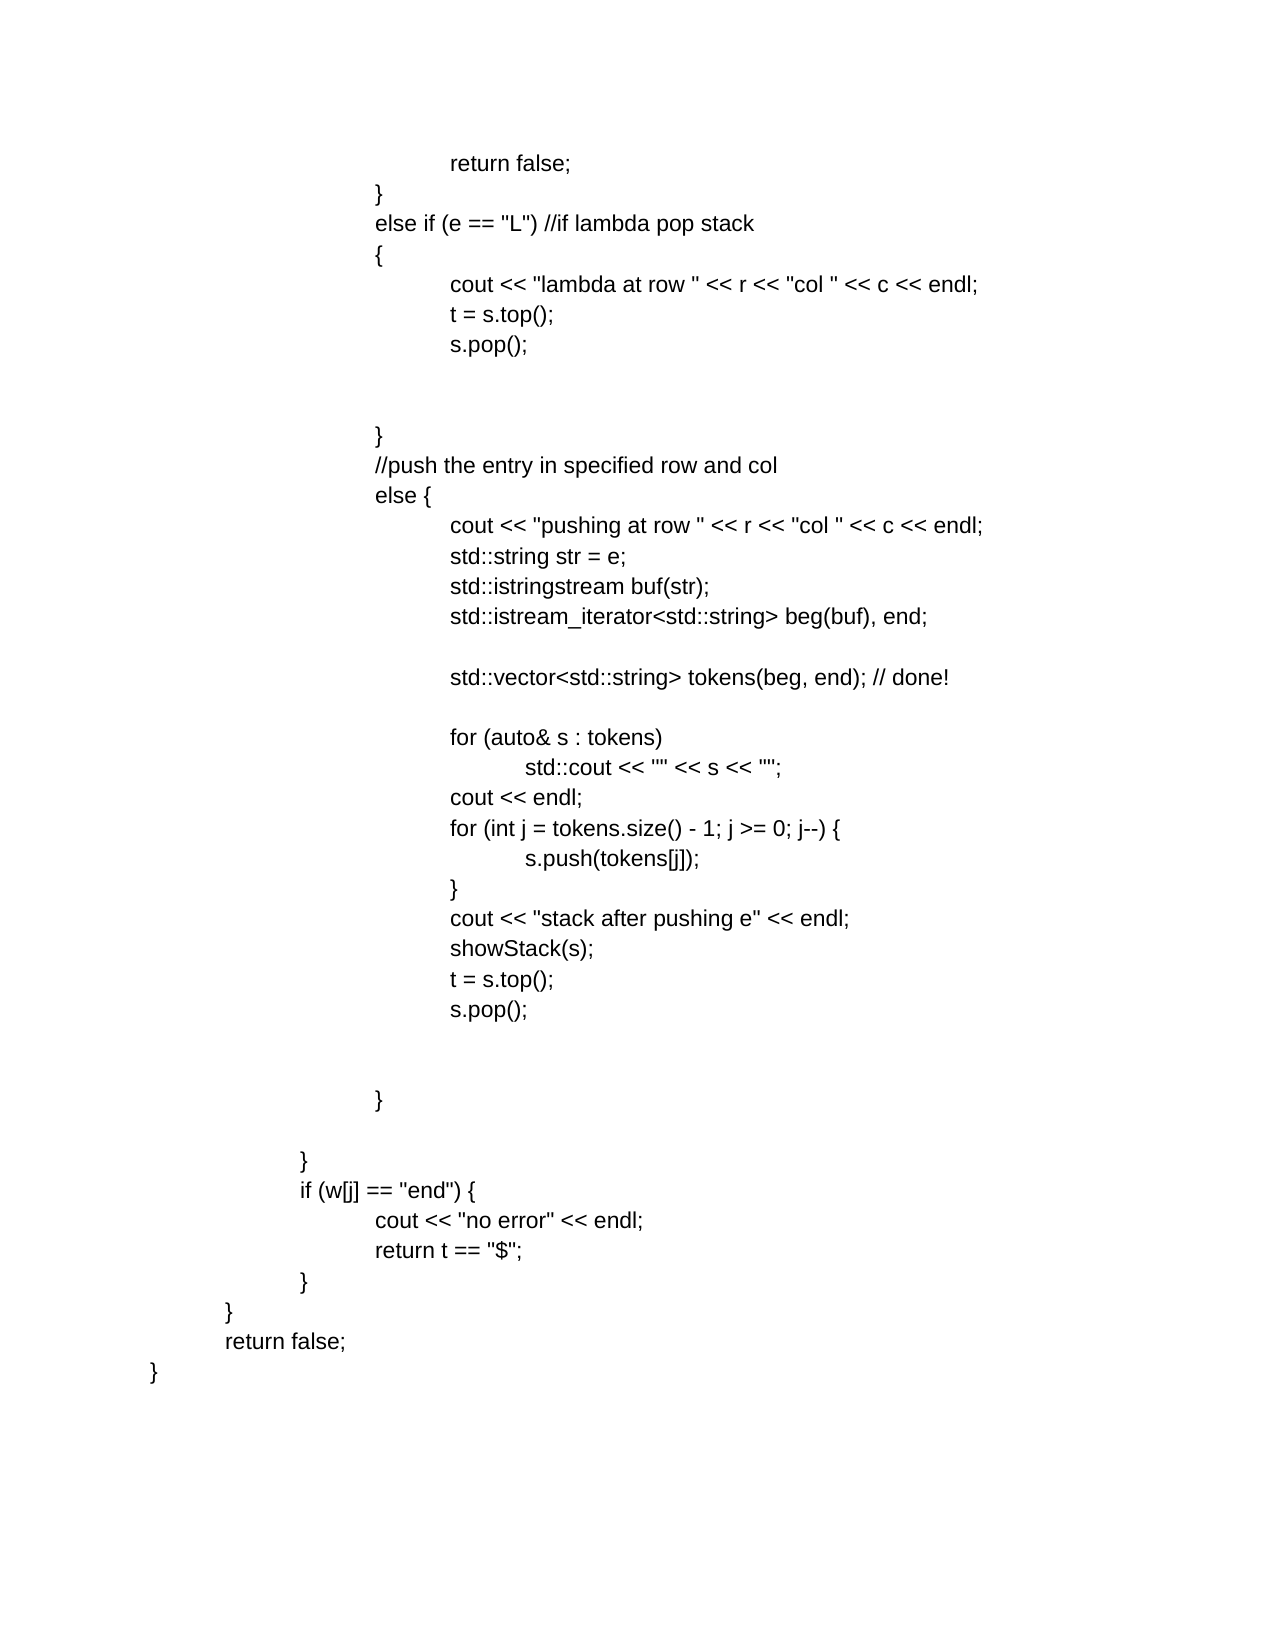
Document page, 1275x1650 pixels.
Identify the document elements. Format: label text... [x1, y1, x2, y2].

text cout << "stack after pushing e" << endl; [150, 905, 1125, 932]
text else if (e == "L") //if lambda pop stack [150, 210, 1125, 237]
text t = s.top(); [150, 966, 1125, 992]
text { [150, 241, 1125, 267]
text //push the entry in specified row and col [150, 452, 1125, 478]
text } [150, 1147, 1125, 1173]
text std::cout << '"' << s << '"'; [150, 754, 1125, 781]
text } [150, 180, 1125, 207]
text cout << "lambda at row " << r << "col " << c << endl; [150, 271, 1125, 297]
text for (int j = tokens.size() - 1; j >= 0; j--) { [150, 814, 1125, 841]
text if (w[j] == "end") { [150, 1177, 1125, 1203]
text return false; [150, 150, 1125, 176]
text cout << "pushing at row " << r << "col " << c << endl; [150, 512, 1125, 539]
text showStack(s); [150, 935, 1125, 962]
text } [150, 422, 1125, 448]
text return false; [150, 1328, 1125, 1354]
text cout << endl; [150, 784, 1125, 811]
text s.pop(); [150, 996, 1125, 1022]
text return t == "$"; [150, 1237, 1125, 1264]
text std::string str = e; [150, 543, 1125, 569]
text } [150, 1358, 1125, 1385]
text std::istringstream buf(str); [150, 573, 1125, 599]
text for (auto& s : tokens) [150, 724, 1125, 750]
text t = s.top(); [150, 301, 1125, 327]
text } [150, 1298, 1125, 1324]
text } [150, 875, 1125, 901]
text else { [150, 482, 1125, 509]
text s.push(tokens[j]); [150, 845, 1125, 871]
text s.pop(); [150, 331, 1125, 358]
text } [150, 1086, 1125, 1113]
text std::vector<std::string> tokens(beg, end); // done! [150, 663, 1125, 690]
text } [150, 1268, 1125, 1294]
text cout << "no error" << endl; [150, 1207, 1125, 1234]
text std::istream_iterator<std::string> beg(buf), end; [150, 603, 1125, 629]
